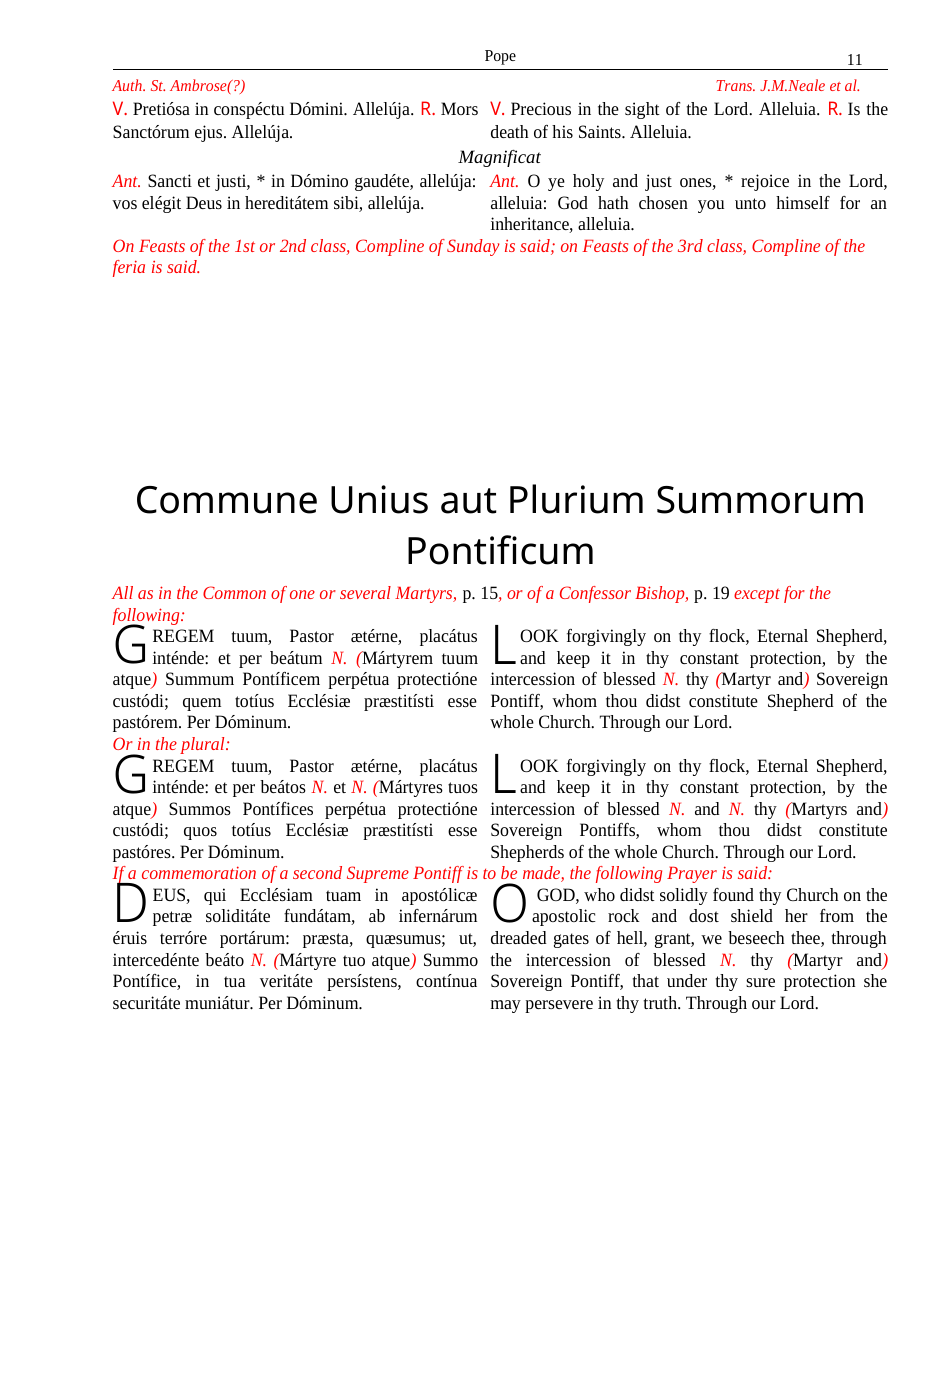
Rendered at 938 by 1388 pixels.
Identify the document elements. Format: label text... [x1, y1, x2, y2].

table_header LOOK forgivingly on thy flock, Eternal Shepherd, and keep it in thy constant protection, by the intercession of blessed N. and N. thy (Martyrs and) Sovereign Pontiffs, whom thou didst constitute Shepherds of the whole Church. Through our Lord. [484, 755, 888, 862]
table_header V. Pretiósa in conspéctu Dómini. Allelúja. R. Mors Sanctórum ejus. Allelúja. [113, 95, 484, 142]
table_header O GOD, who didst solidly found thy Church on the apostolic rock and dost shield her from the dreaded gates of hell, grant, we beseech thee, through the intercession of blessed N. thy (Martyr and) Sovereign Pontiff, that under thy sure protection she may persevere in thy truth. Through our Lord. [484, 884, 888, 1013]
text Magnificat [112, 146, 888, 167]
table_header GREGEM tuum, Pastor ætérne, placátus inténde: et per beátos N. et N. (Mártyres tuos atque) Summos Pontífices perpétua protectióne custódi; quos totíus Ecclésiæ præstitísti esse pastóres. Per Dóminum. [113, 755, 484, 862]
table_header Ant. Sancti et justi, * in Dómino gaudéte, allelúja: vos elégit Deus in hereditátem sibi, allelúja. [113, 170, 484, 235]
text Commune Unius aut Plurium Summorum Pontificum [112, 474, 888, 576]
table_header V. Precious in the sight of the Lord. Alleluia. R. Is the death of his Saints. Alleluia. [484, 95, 888, 142]
table_header GREGEM tuum, Pastor ætérne, placátus inténde: et per beátum N. (Mártyrem tuum atque) Summum Pontíficem perpétua protectióne custódi; quem totíus Ecclésiæ præstitísti esse pastórem. Per Dóminum. [113, 625, 484, 733]
text On Feasts of the 1st or 2nd class, Compline of Sunday is said; on Feasts of the 3rd class, Compline of the feria is said. [112, 235, 888, 278]
table_header LOOK forgivingly on thy flock, Eternal Shepherd, and keep it in thy constant protection, by the intercession of blessed N. thy (Martyr and) Sovereign Pontiff, whom thou didst constitute Shepherd of the whole Church. Through our Lord. [484, 625, 888, 733]
table_header DEUS, qui Ecclésiam tuam in apostólicæ petræ soliditáte fundátam, ab infernárum éruis terróre portárum: præsta, quæsumus; ut, intercedénte beáto N. (Mártyre tuo atque) Summo Pontífice, in tua veritáte persístens, contínua securitáte muniátur. Per Dóminum. [113, 884, 484, 1013]
text All as in the Common of one or several Martyrs, p. 15, or of a Confessor Bishop, p. 18 except for the following: [112, 582, 888, 625]
table_header Ant. O ye holy and just ones, * rejoice in the Lord, alleluia: God hath chosen you unto himself for an inheritance, alleluia. [484, 170, 888, 235]
text If a commemoration of a second Supreme Pontiff is to be made, the following Prayer is said: [112, 862, 888, 884]
text Or in the plural: [112, 733, 888, 754]
text Auth. St. Ambrose(?) Trans. J.M.Neale et al. [112, 76, 888, 95]
